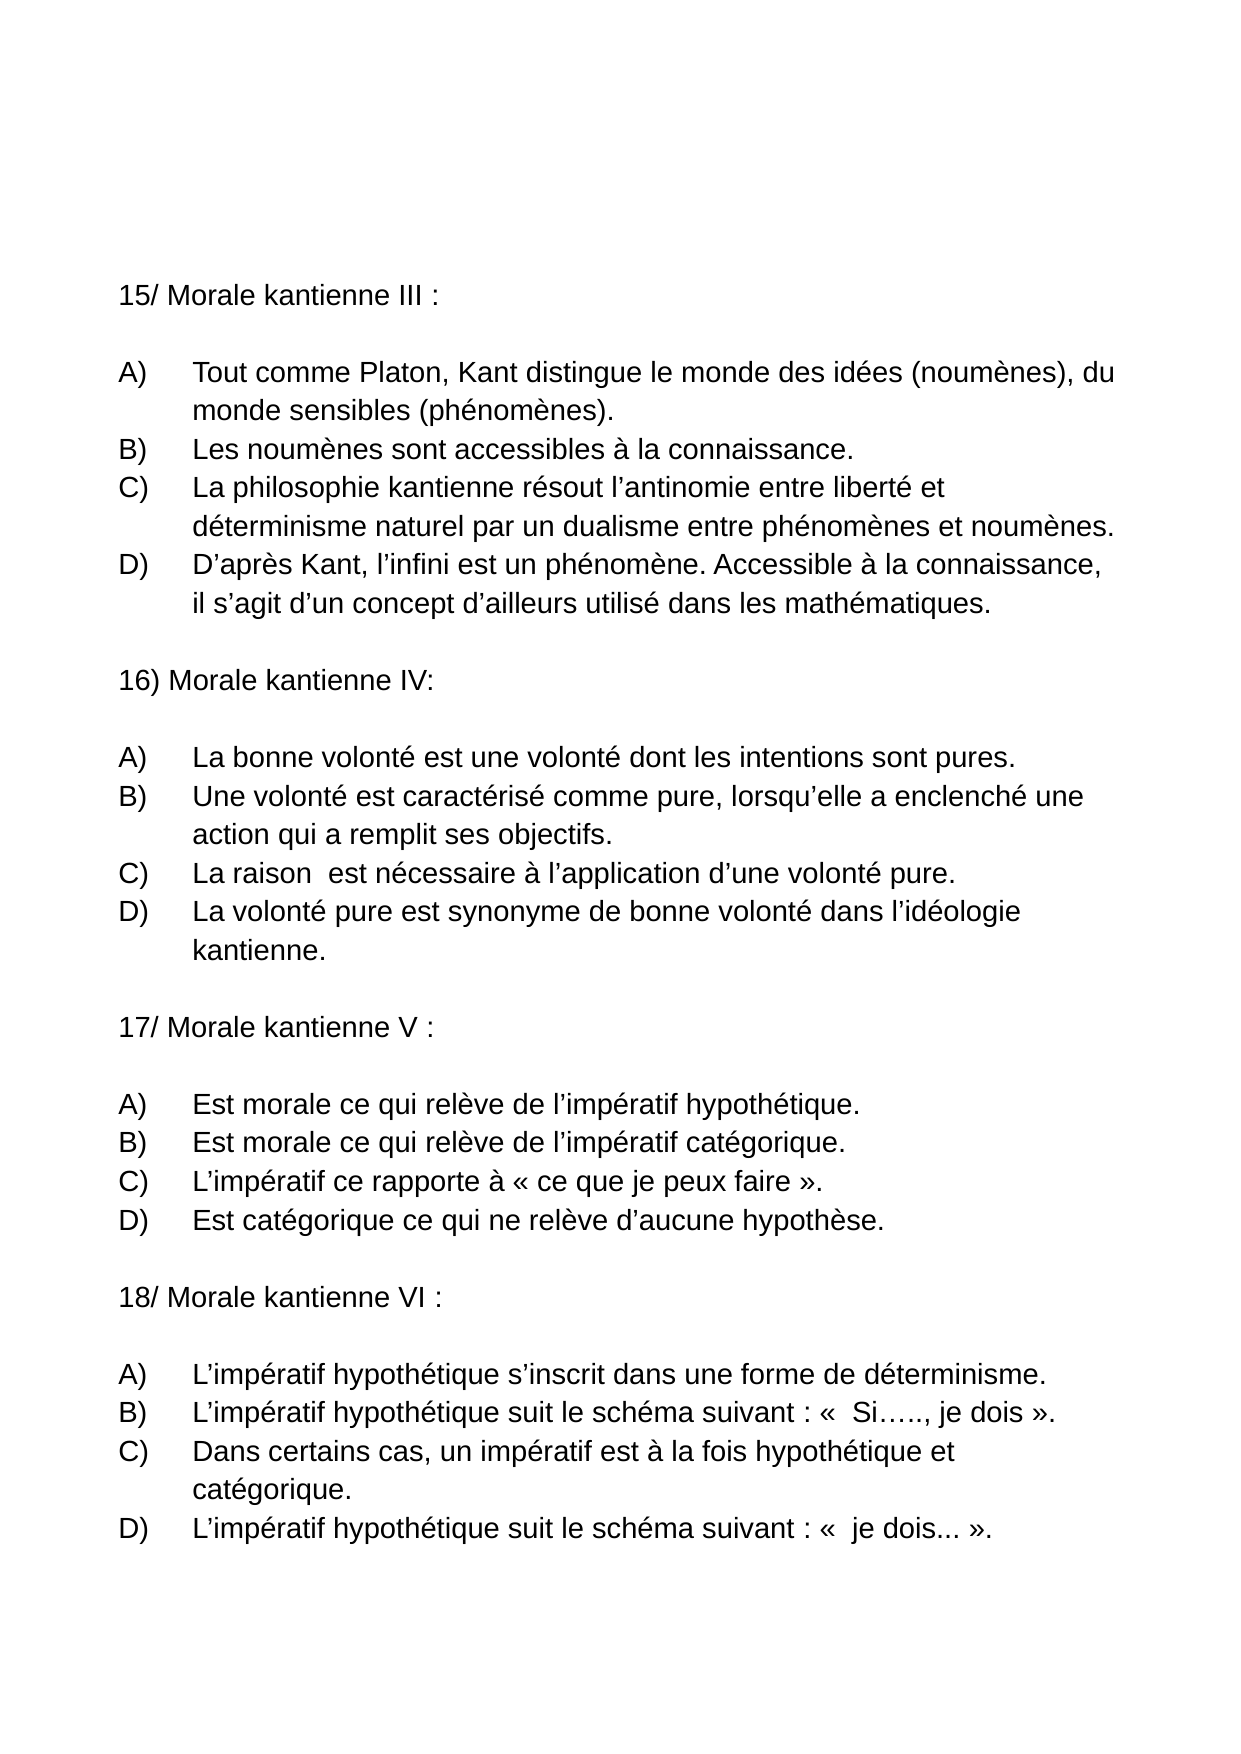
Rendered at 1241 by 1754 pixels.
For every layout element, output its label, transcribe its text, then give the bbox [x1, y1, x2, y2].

text D) D’après Kant, l’infini est un phénomène. Accessible à la connaissance, il s’agit d’un concept d’ailleurs utilisé dans les mathématiques. [118, 547, 1122, 619]
text C) L’impératif ce rapporte à « ce que je peux faire ». [118, 1164, 1122, 1197]
text C) Dans certains cas, un impératif est à la fois hypothétique et catégorique. [118, 1434, 1122, 1506]
text C) La raison est nécessaire à l’application d’une volonté pure. [118, 856, 1122, 889]
text D) Est catégorique ce qui ne relève d’aucune hypothèse. [118, 1202, 1122, 1236]
text B) Les noumènes sont accessibles à la connaissance. [118, 432, 1122, 465]
text D) L’impératif hypothétique suit le schéma suivant : « je dois... ». [118, 1511, 1122, 1544]
text 17/ Morale kantienne V : [118, 1010, 1122, 1043]
text A) Tout comme Platon, Kant distingue le monde des idées (noumènes), du monde sensibles (phénomènes). [118, 354, 1122, 427]
text 18/ Morale kantienne VI : [118, 1279, 1122, 1313]
text A) La bonne volonté est une volonté dont les intentions sont pures. [118, 740, 1122, 773]
text A) L’impératif hypothétique s’inscrit dans une forme de déterminisme. [118, 1357, 1122, 1390]
text B) Une volonté est caractérisé comme pure, lorsqu’elle a enclenché une action qui a remplit ses objectifs. [118, 778, 1122, 851]
text D) La volonté pure est synonyme de bonne volonté dans l’idéologie kantienne. [118, 894, 1122, 966]
text 16) Morale kantienne IV: [118, 663, 1122, 696]
text B) L’impératif hypothétique suit le schéma suivant : « Si….., je dois ». [118, 1395, 1122, 1429]
text C) La philosophie kantienne résout l’antinomie entre liberté et déterminisme naturel par un dualisme entre phénomènes et noumènes. [118, 470, 1122, 542]
text A) Est morale ce qui relève de l’impératif hypothétique. [118, 1087, 1122, 1120]
text B) Est morale ce qui relève de l’impératif catégorique. [118, 1125, 1122, 1159]
text 15/ Morale kantienne III : [118, 277, 1122, 311]
